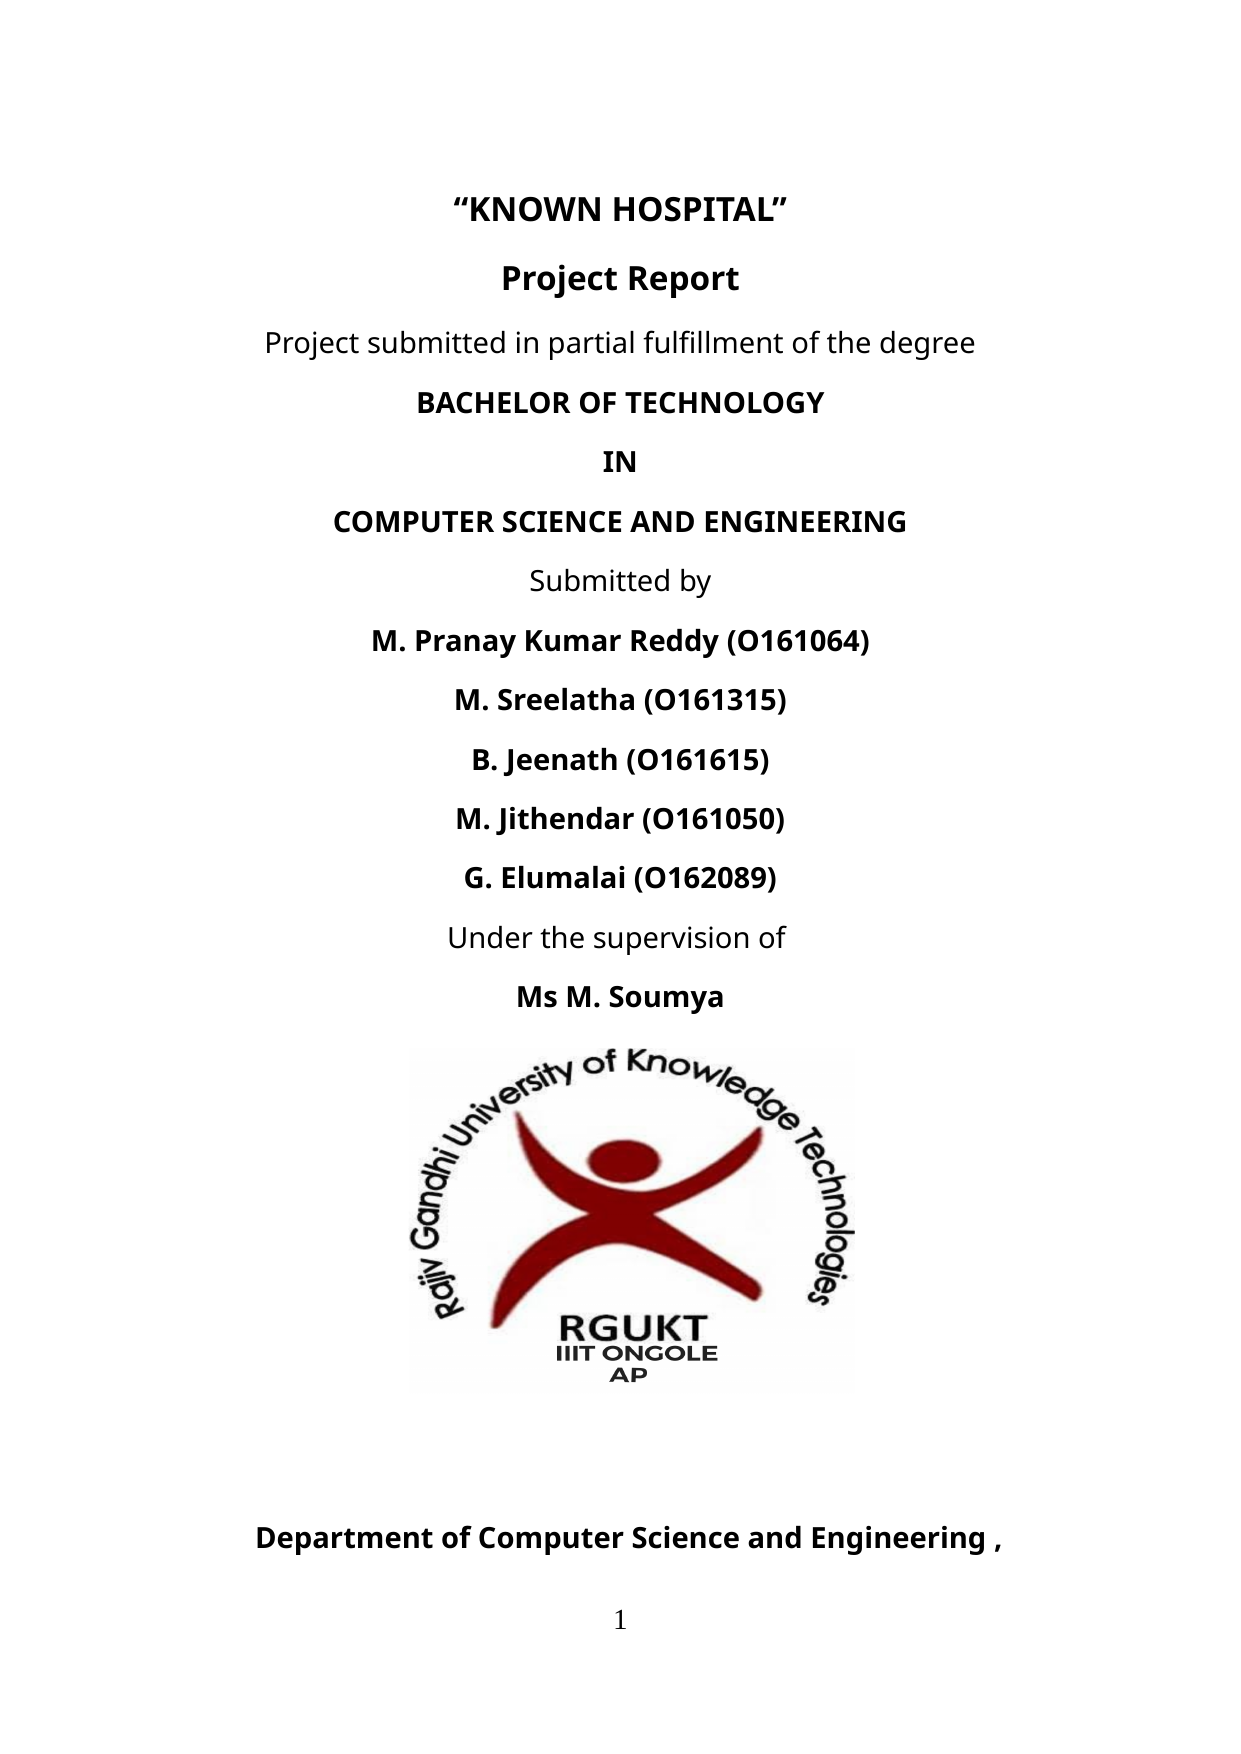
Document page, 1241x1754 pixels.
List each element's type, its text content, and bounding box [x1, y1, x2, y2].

text M. Sreelatha (O161315) [118, 679, 1122, 719]
picture [408, 1048, 855, 1394]
text Department of Computer Science and Engineering , [118, 1513, 1122, 1558]
text M. Jithendar (O161050) [118, 798, 1122, 838]
text B. Jeenath (O161615) [118, 739, 1122, 778]
text Submitted by [118, 560, 1122, 600]
text Ms M. Soumya [118, 977, 1122, 1016]
text Project submitted in partial fulfillment of the degree [118, 322, 1122, 362]
text IN [118, 441, 1122, 481]
text “KNOWN HOSPITAL” [118, 186, 1122, 232]
text Under the supervision of [118, 917, 1122, 957]
text COMPUTER SCIENCE AND ENGINEERING [118, 501, 1122, 541]
text BACHELOR OF TECHNOLOGY [118, 382, 1122, 422]
text G. Elumalai (O162089) [118, 858, 1122, 897]
text Project Report [118, 254, 1122, 300]
text M. Pranay Kumar Reddy (O161064) [118, 620, 1122, 659]
